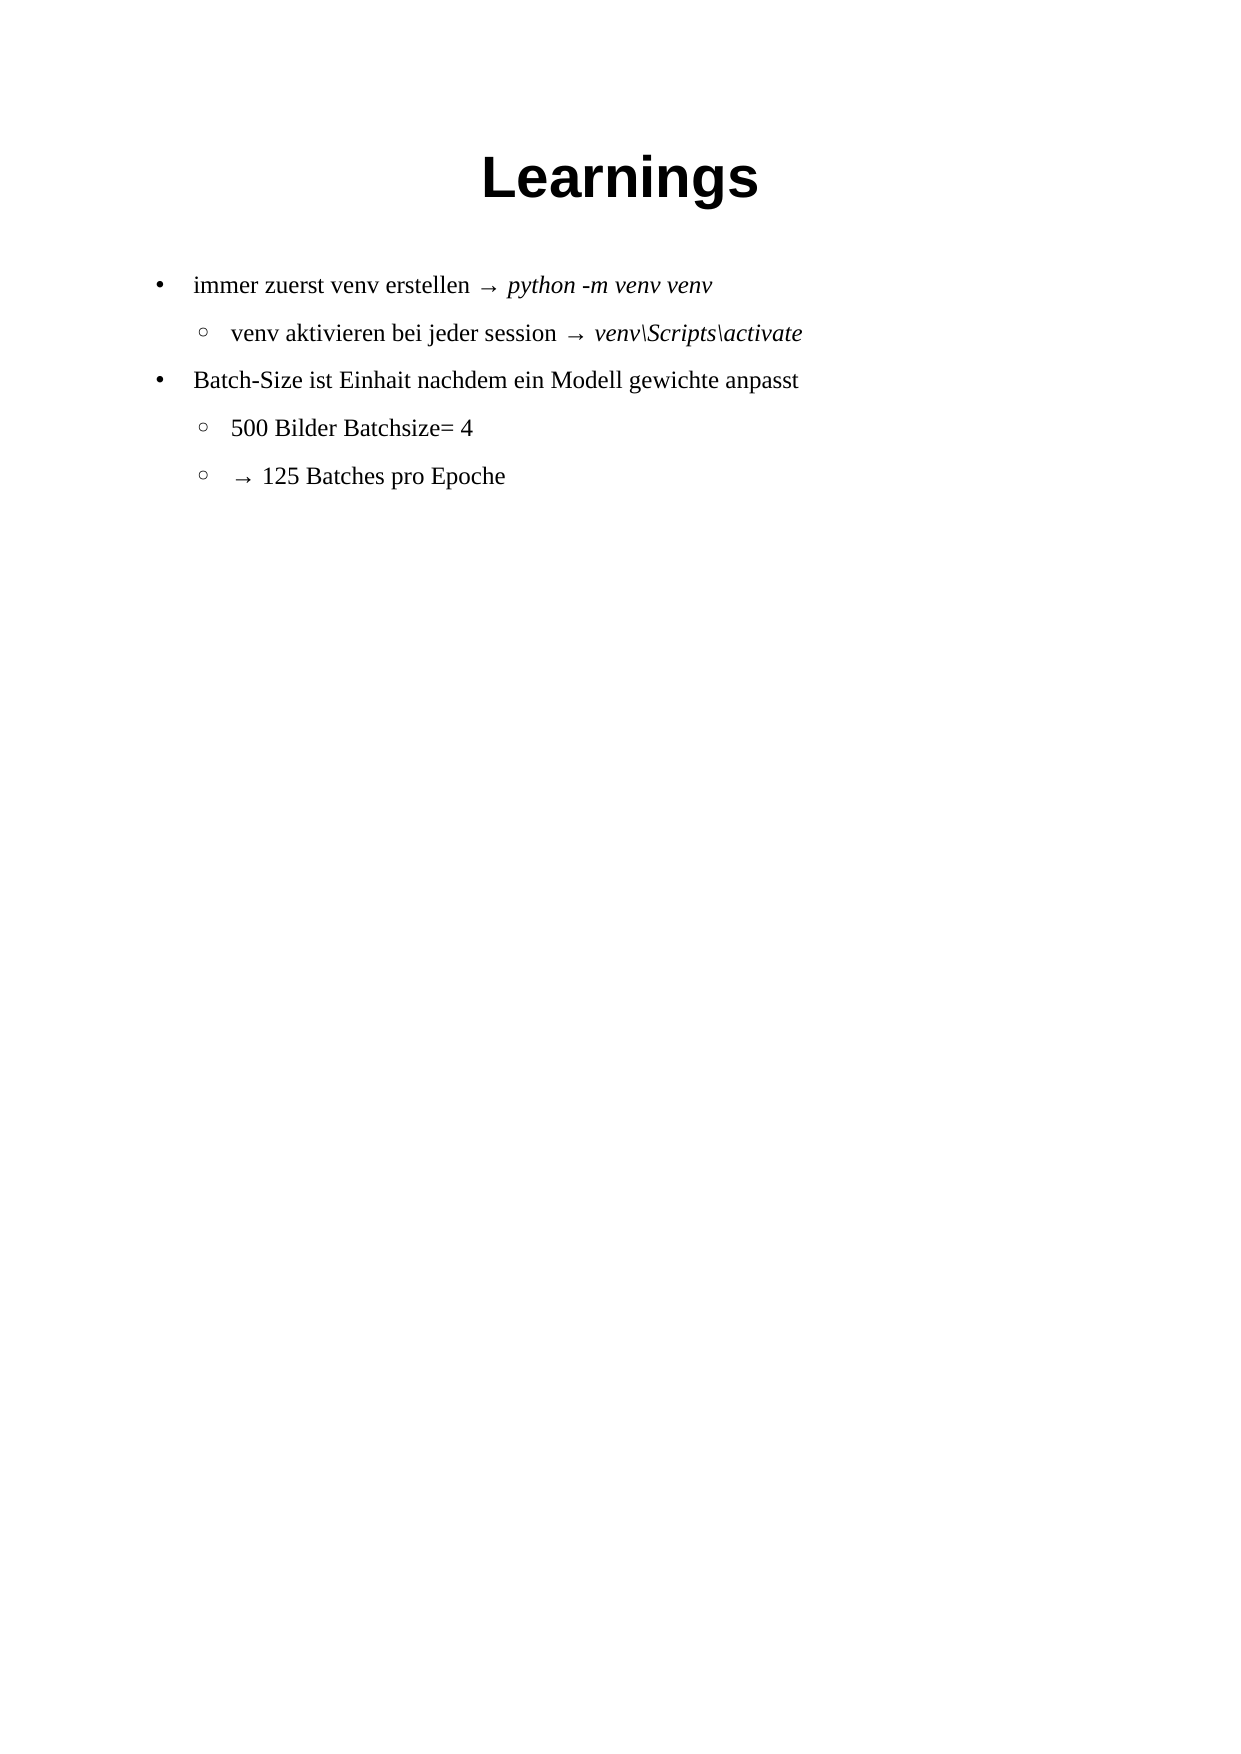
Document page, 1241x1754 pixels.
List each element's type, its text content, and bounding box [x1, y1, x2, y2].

list Batch-Size ist Einhait nachdem ein Modell gewichte anpasst [156, 366, 1122, 394]
list 500 Bilder Batchsize= 4 [193, 413, 1122, 442]
title Learnings [118, 143, 1122, 210]
list immer zuerst venv erstellen → python -m venv venv [156, 270, 1122, 299]
list venv aktivieren bei jeder session → venv\Scripts\activate [193, 318, 1122, 347]
list → 125 Batches pro Epoche [193, 461, 1122, 489]
